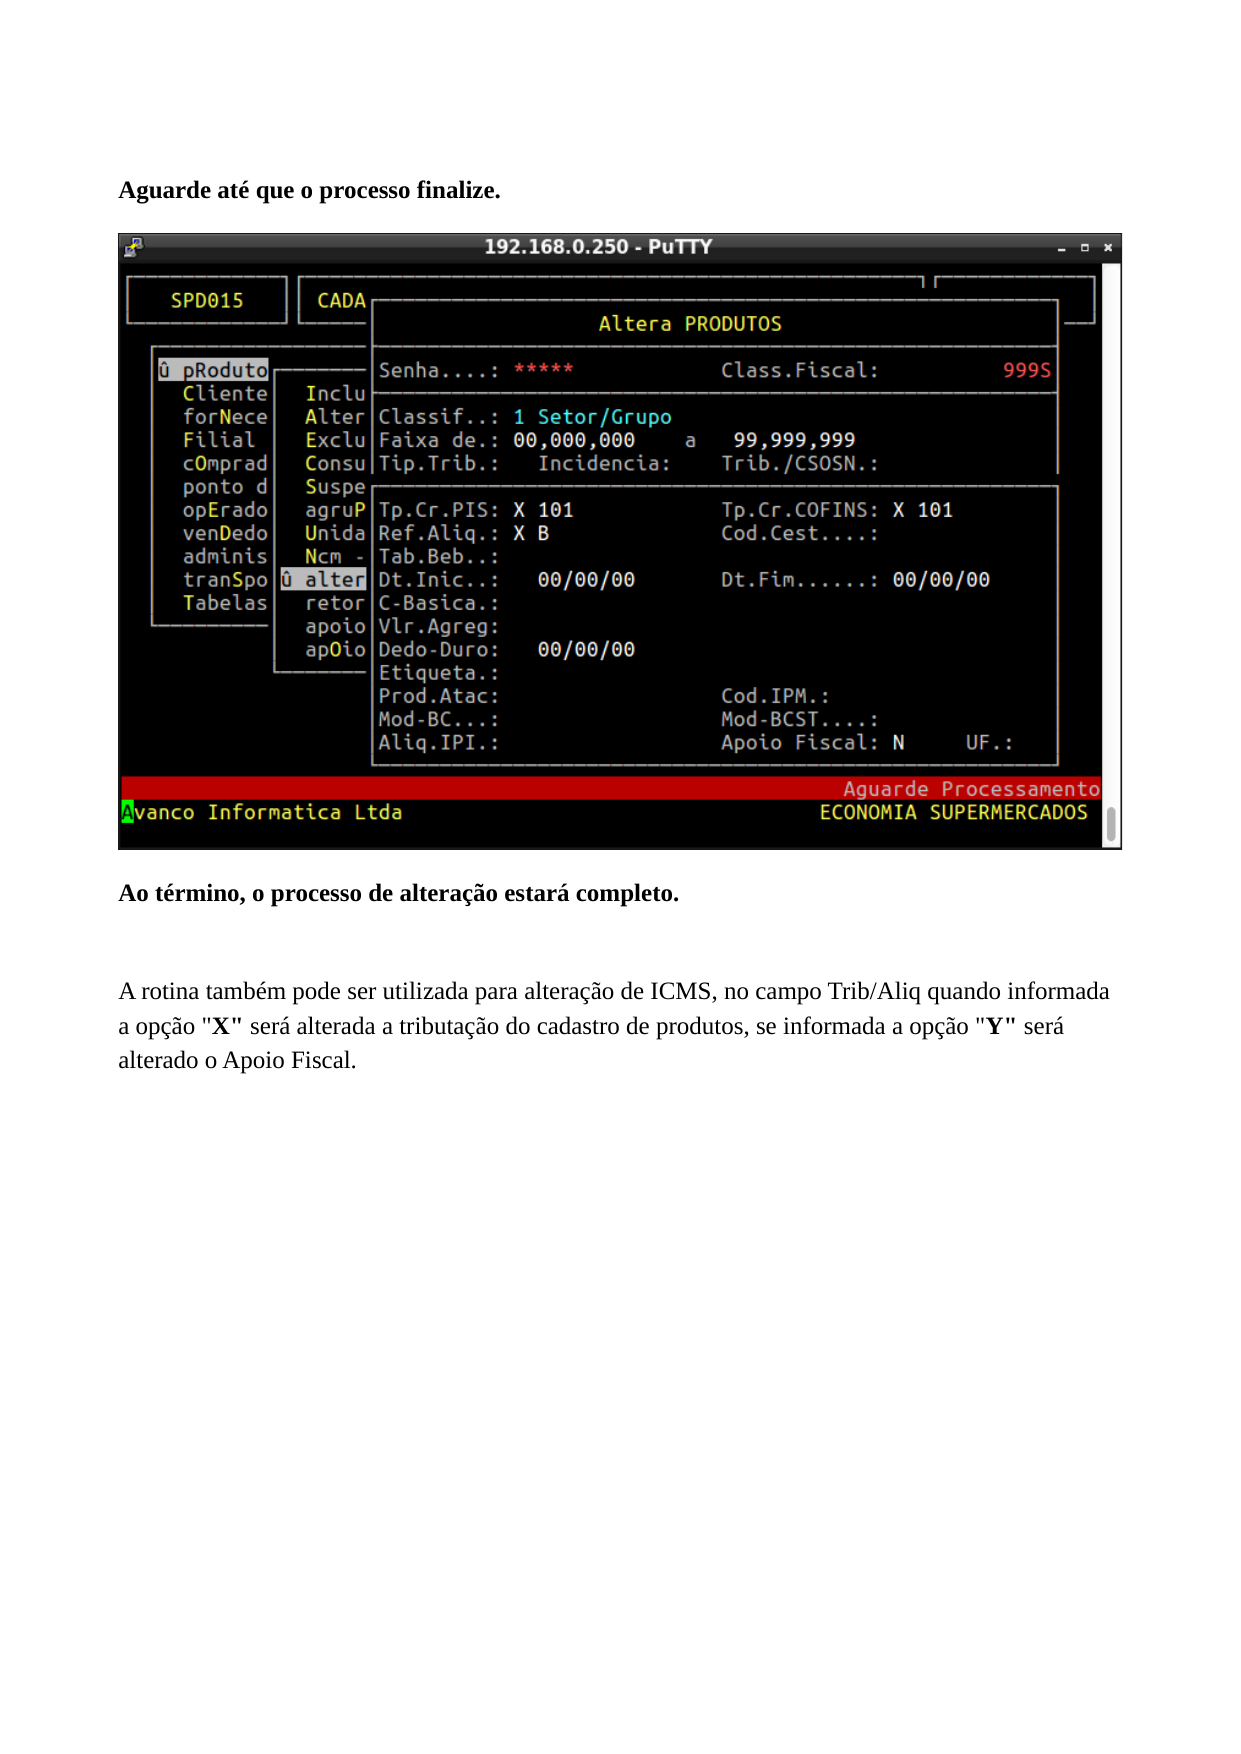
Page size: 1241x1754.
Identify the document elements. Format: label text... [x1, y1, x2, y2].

picture [118, 233, 1123, 850]
text A rotina também pode ser utilizada para alteração de ICMS, no campo Trib/Aliq quando informada a opção "X" será alterada a tributação do cadastro de produtos, se informada a opção "Y" será alterado o Apoio Fiscal. [118, 976, 1122, 1074]
text Aguarde até que o processo finalize. [118, 176, 1122, 204]
text Ao término, o processo de alteração estará completo. [118, 878, 1122, 907]
